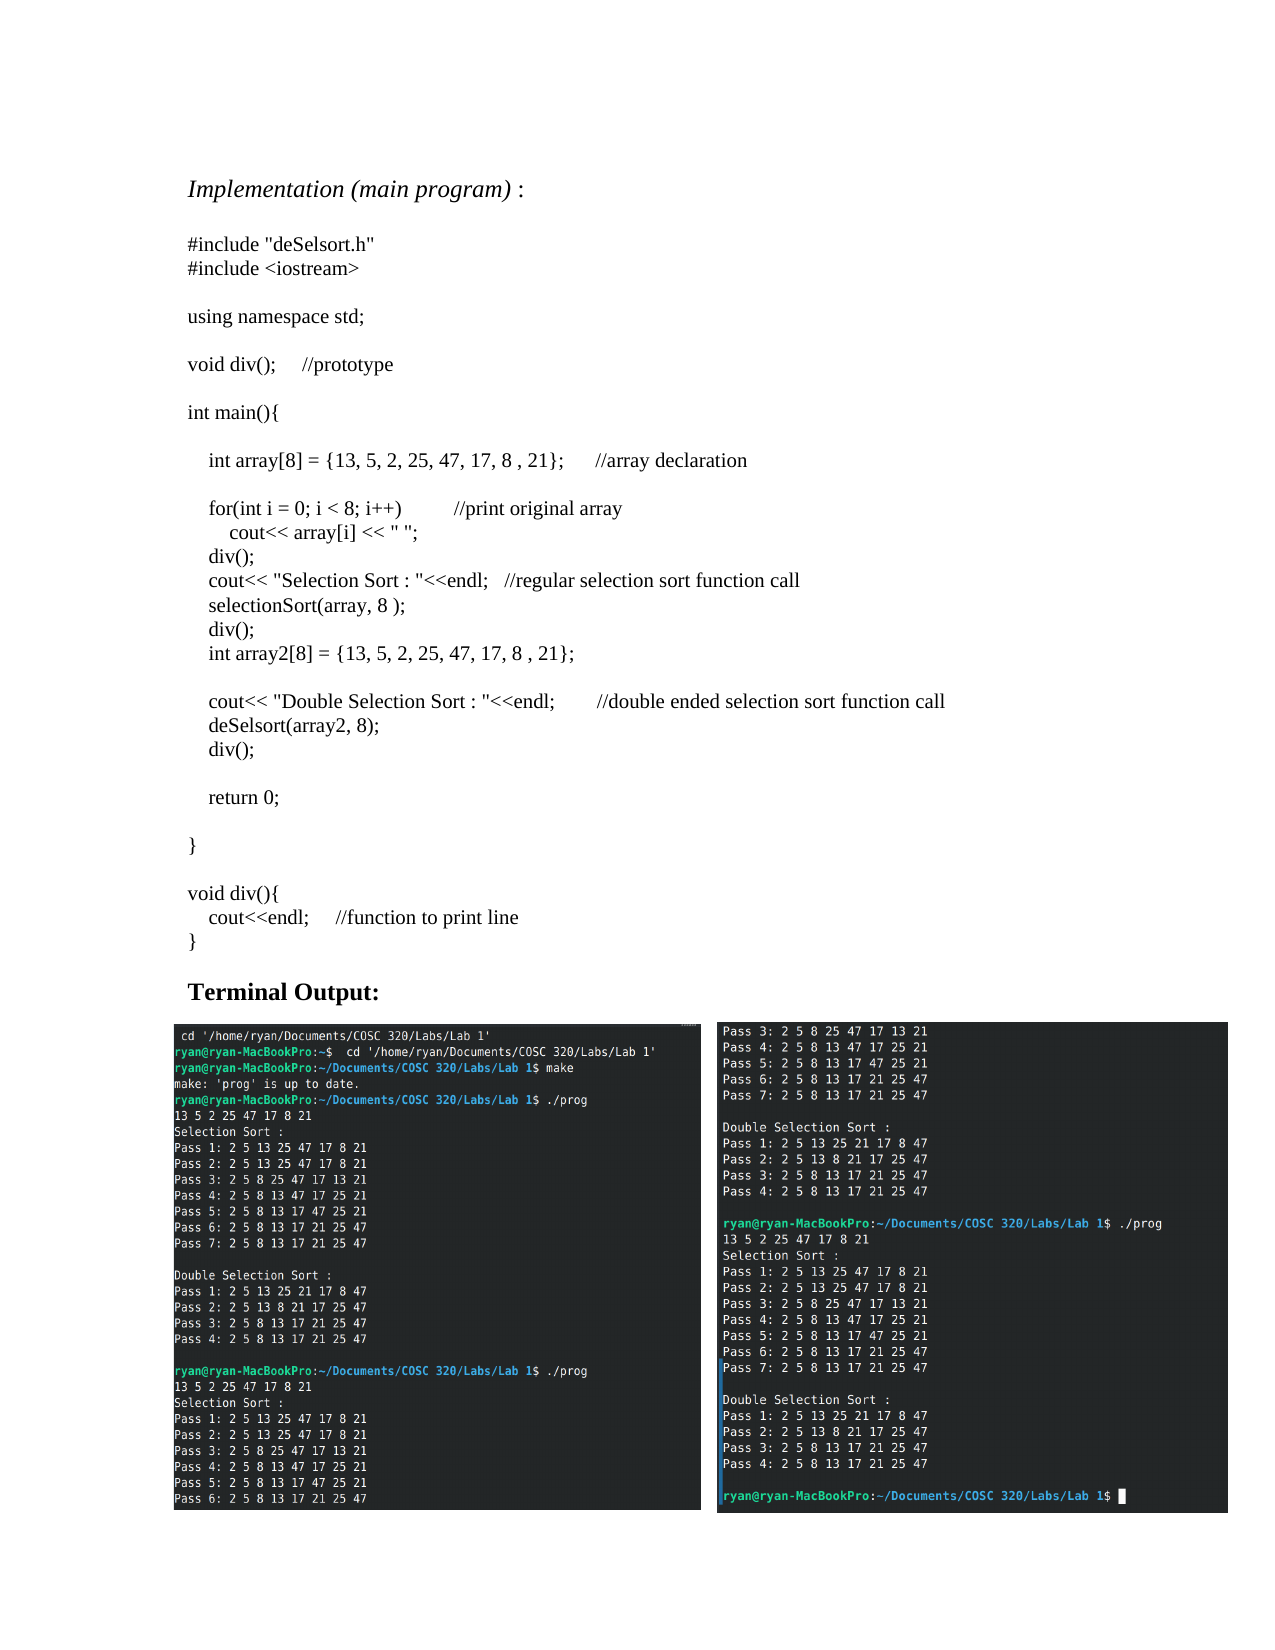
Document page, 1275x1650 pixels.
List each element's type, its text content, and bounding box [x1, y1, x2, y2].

text div(); [187, 617, 1087, 641]
text using namespace std; [187, 304, 1087, 328]
text cout<< "Double Selection Sort : "<<endl; //double ended selection sort function call [187, 689, 1087, 713]
text } [187, 833, 1087, 857]
text deSelsort(array2, 8); [187, 713, 1087, 737]
text int array2[8] = {13, 5, 2, 25, 47, 17, 8 , 21}; [187, 641, 1087, 665]
text div(); [187, 737, 1087, 761]
text int array[8] = {13, 5, 2, 25, 47, 17, 8 , 21}; //array declaration [187, 448, 1087, 472]
text #include "deSelsort.h" [187, 232, 1087, 256]
text selectionSort(array, 8 ); [187, 592, 1087, 617]
text cout<<endl; //function to print line [187, 905, 1087, 929]
text int main(){ [187, 400, 1087, 424]
text Terminal Output: [187, 977, 1087, 1006]
text return 0; [187, 785, 1087, 809]
text void div(){ [187, 881, 1087, 905]
text } [187, 929, 1087, 953]
text cout<< "Selection Sort : "<<endl; //regular selection sort function call [187, 568, 1087, 592]
text div(); [187, 544, 1087, 568]
picture [173, 1024, 701, 1510]
picture [717, 1022, 1228, 1513]
text Implementation (main program) : [187, 174, 1087, 203]
text for(int i = 0; i < 8; i++) //print original array [187, 496, 1087, 520]
text cout<< array[i] << " "; [187, 520, 1087, 544]
text void div(); //prototype [187, 352, 1087, 376]
text #include <iostream> [187, 256, 1087, 280]
